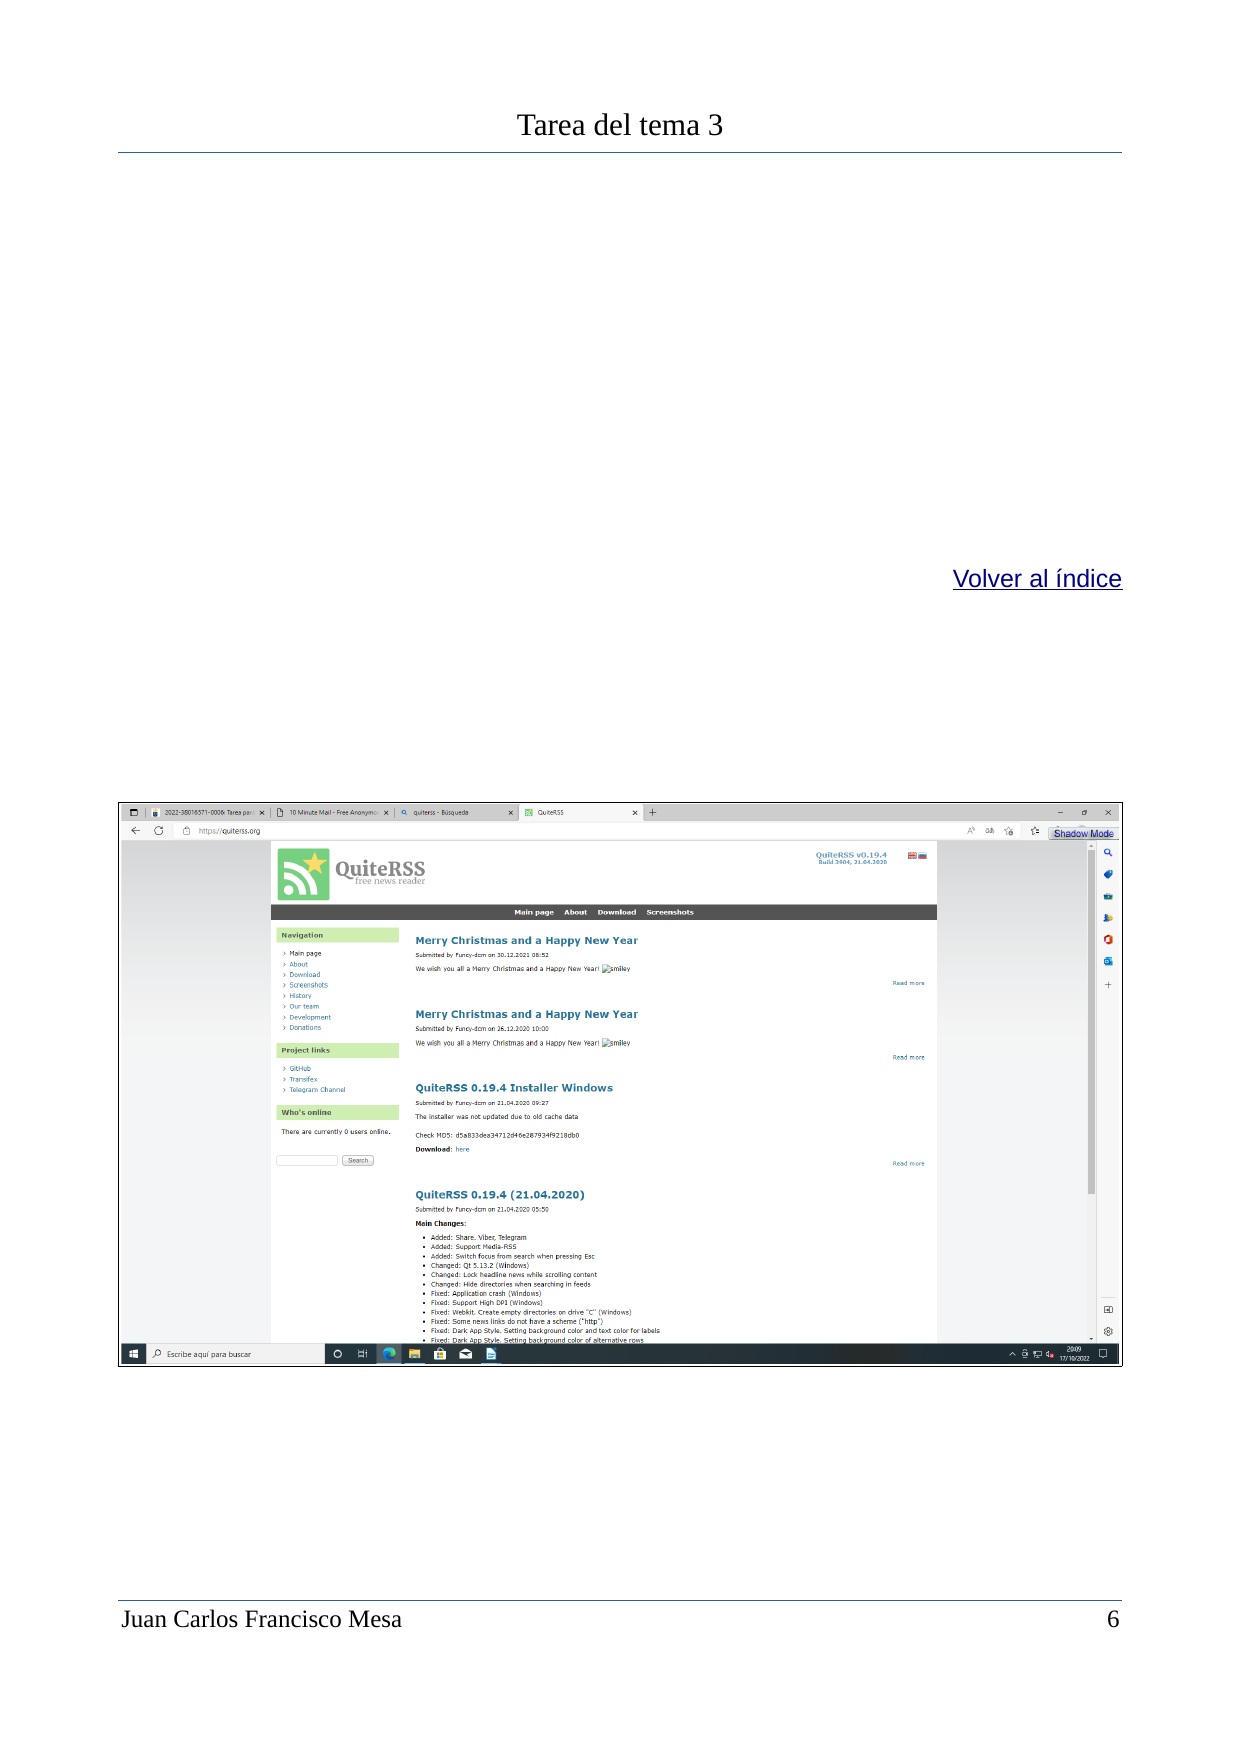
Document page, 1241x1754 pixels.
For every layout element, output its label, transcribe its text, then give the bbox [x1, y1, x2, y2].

picture [121, 804, 1119, 1364]
text Volver al índice [118, 564, 1122, 592]
